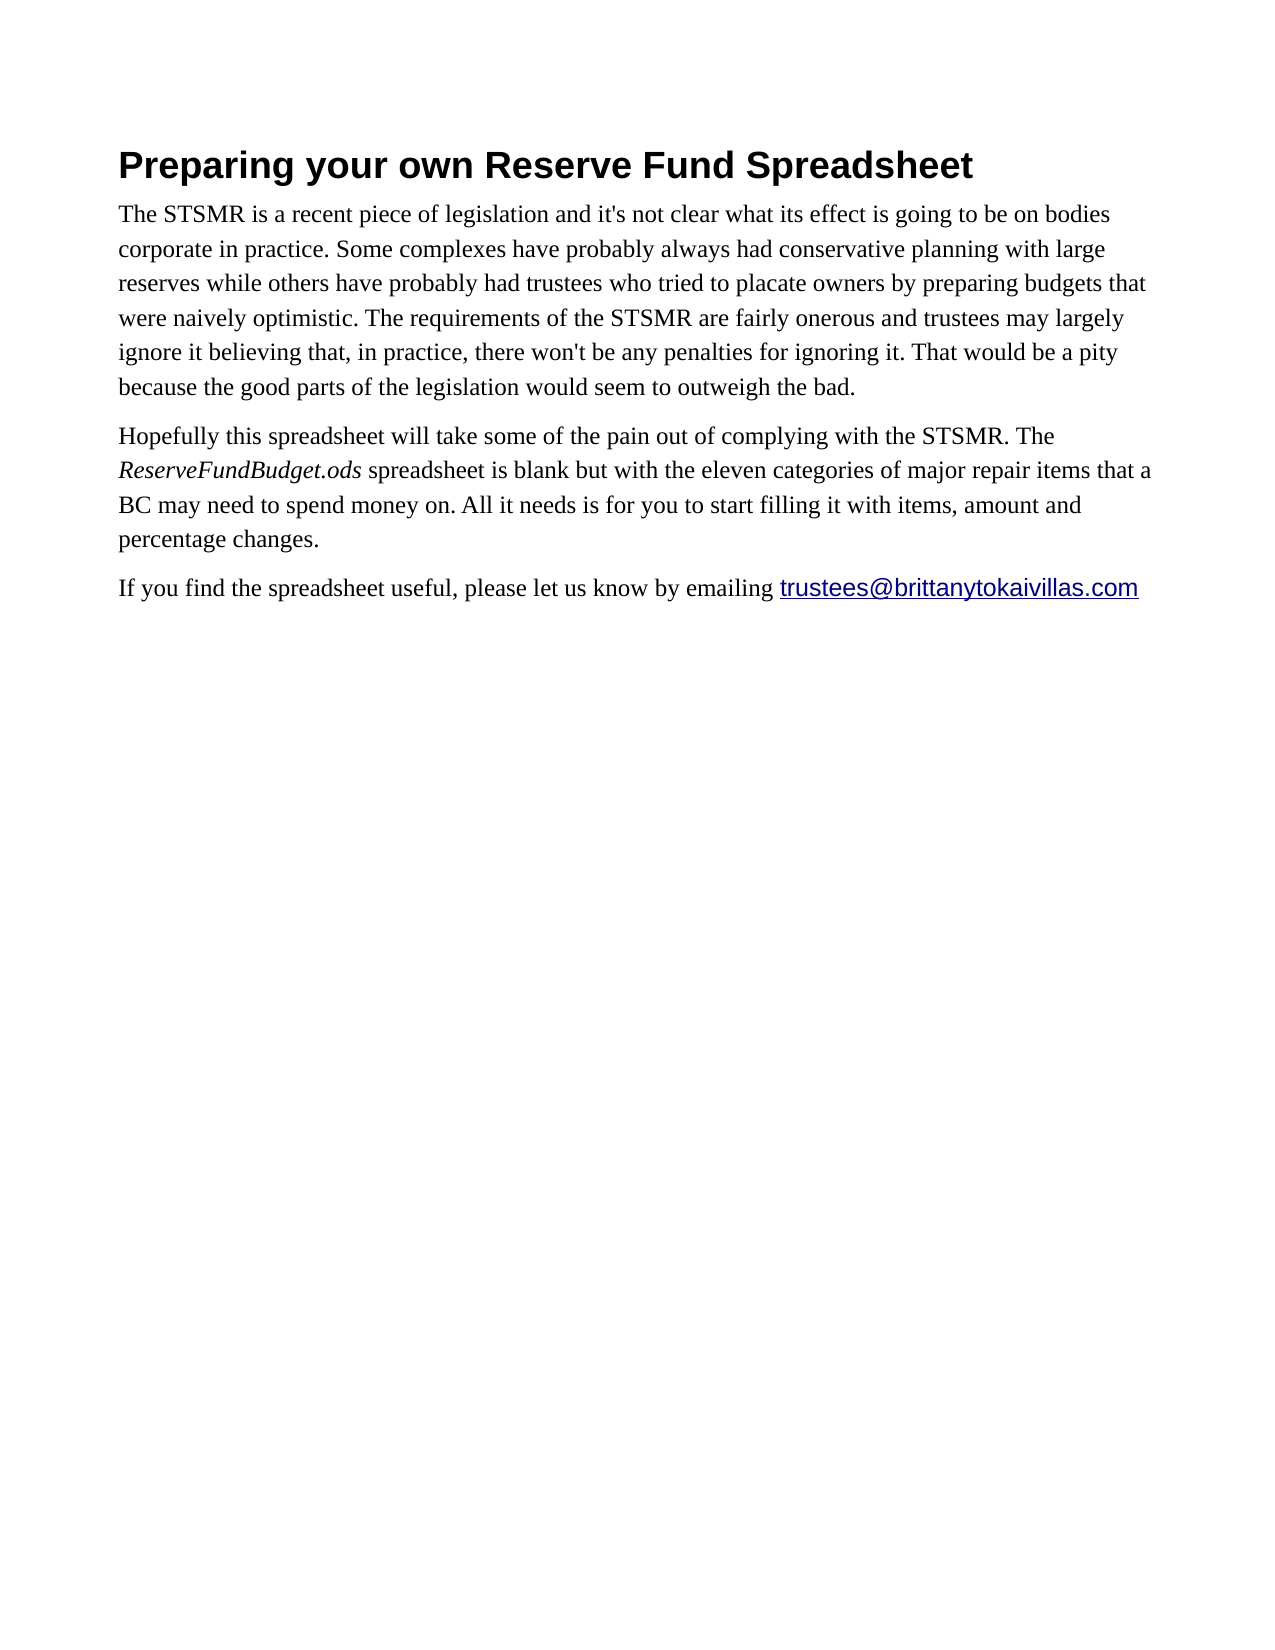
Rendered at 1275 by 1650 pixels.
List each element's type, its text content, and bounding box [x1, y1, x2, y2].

text The STSMR is a recent piece of legislation and it's not clear what its effect is going to be on bodies corporate in practice. Some complexes have probably always had conservative planning with large reserves while others have probably had trustees who tried to placate owners by preparing budgets that were naively optimistic. The requirements of the STSMR are fairly onerous and trustees may largely ignore it believing that, in practice, there won't be any penalties for ignoring it. That would be a pity because the good parts of the legislation would seem to outweigh the bad. [118, 199, 1157, 400]
subtitle Preparing your own Reserve Fund Spreadsheet [118, 143, 1157, 187]
text Hopefully this spreadsheet will take some of the pain out of complying with the STSMR. The ReserveFundBudget.ods spreadsheet is blank but with the eleven categories of major repair items that a BC may need to spend money on. All it needs is for you to start filling it with items, amount and percentage changes. [118, 421, 1157, 553]
text If you find the spreadsheet useful, please let us know by emailing trustees@brittanytokaivillas.com [118, 573, 1157, 602]
